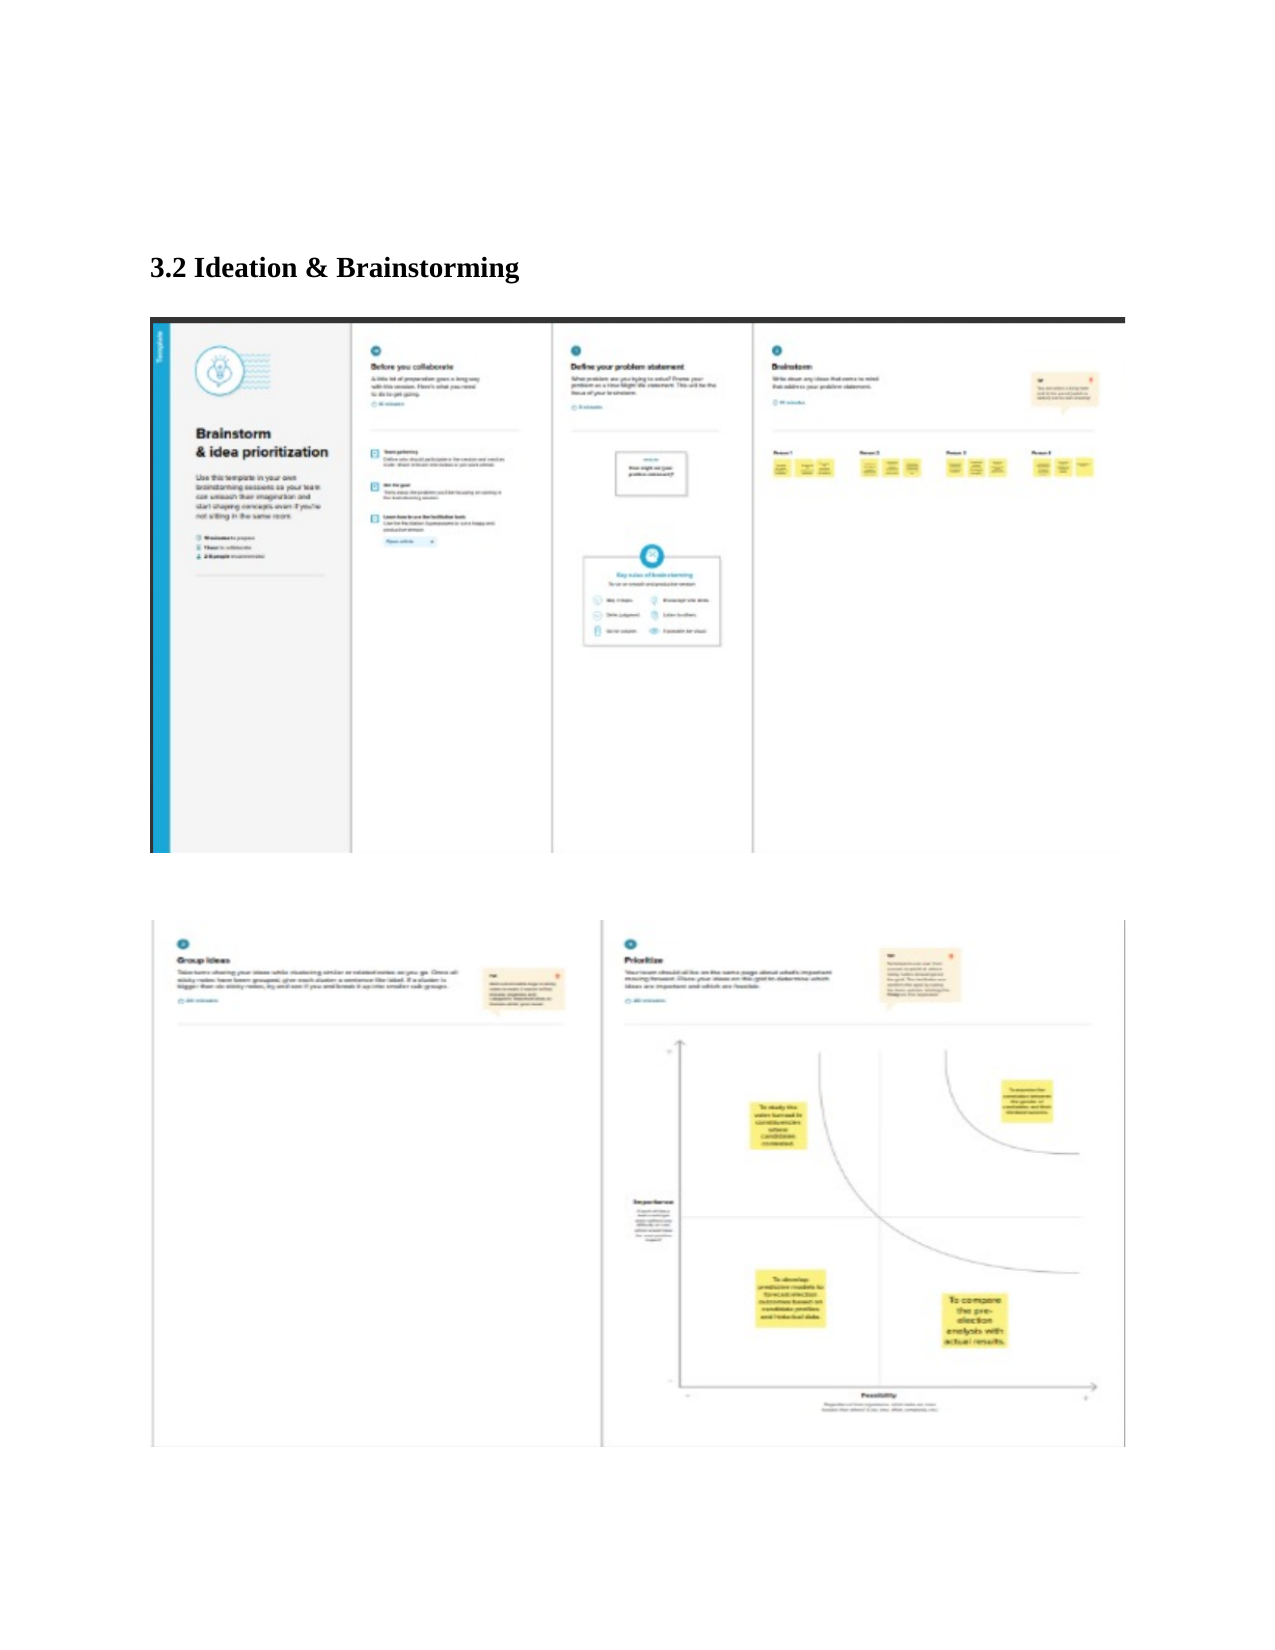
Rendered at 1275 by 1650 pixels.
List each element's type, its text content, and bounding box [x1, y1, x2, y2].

picture [150, 920, 1125, 1447]
text 3.2 Ideation & Brainstorming [150, 251, 1125, 284]
picture [150, 317, 1125, 853]
